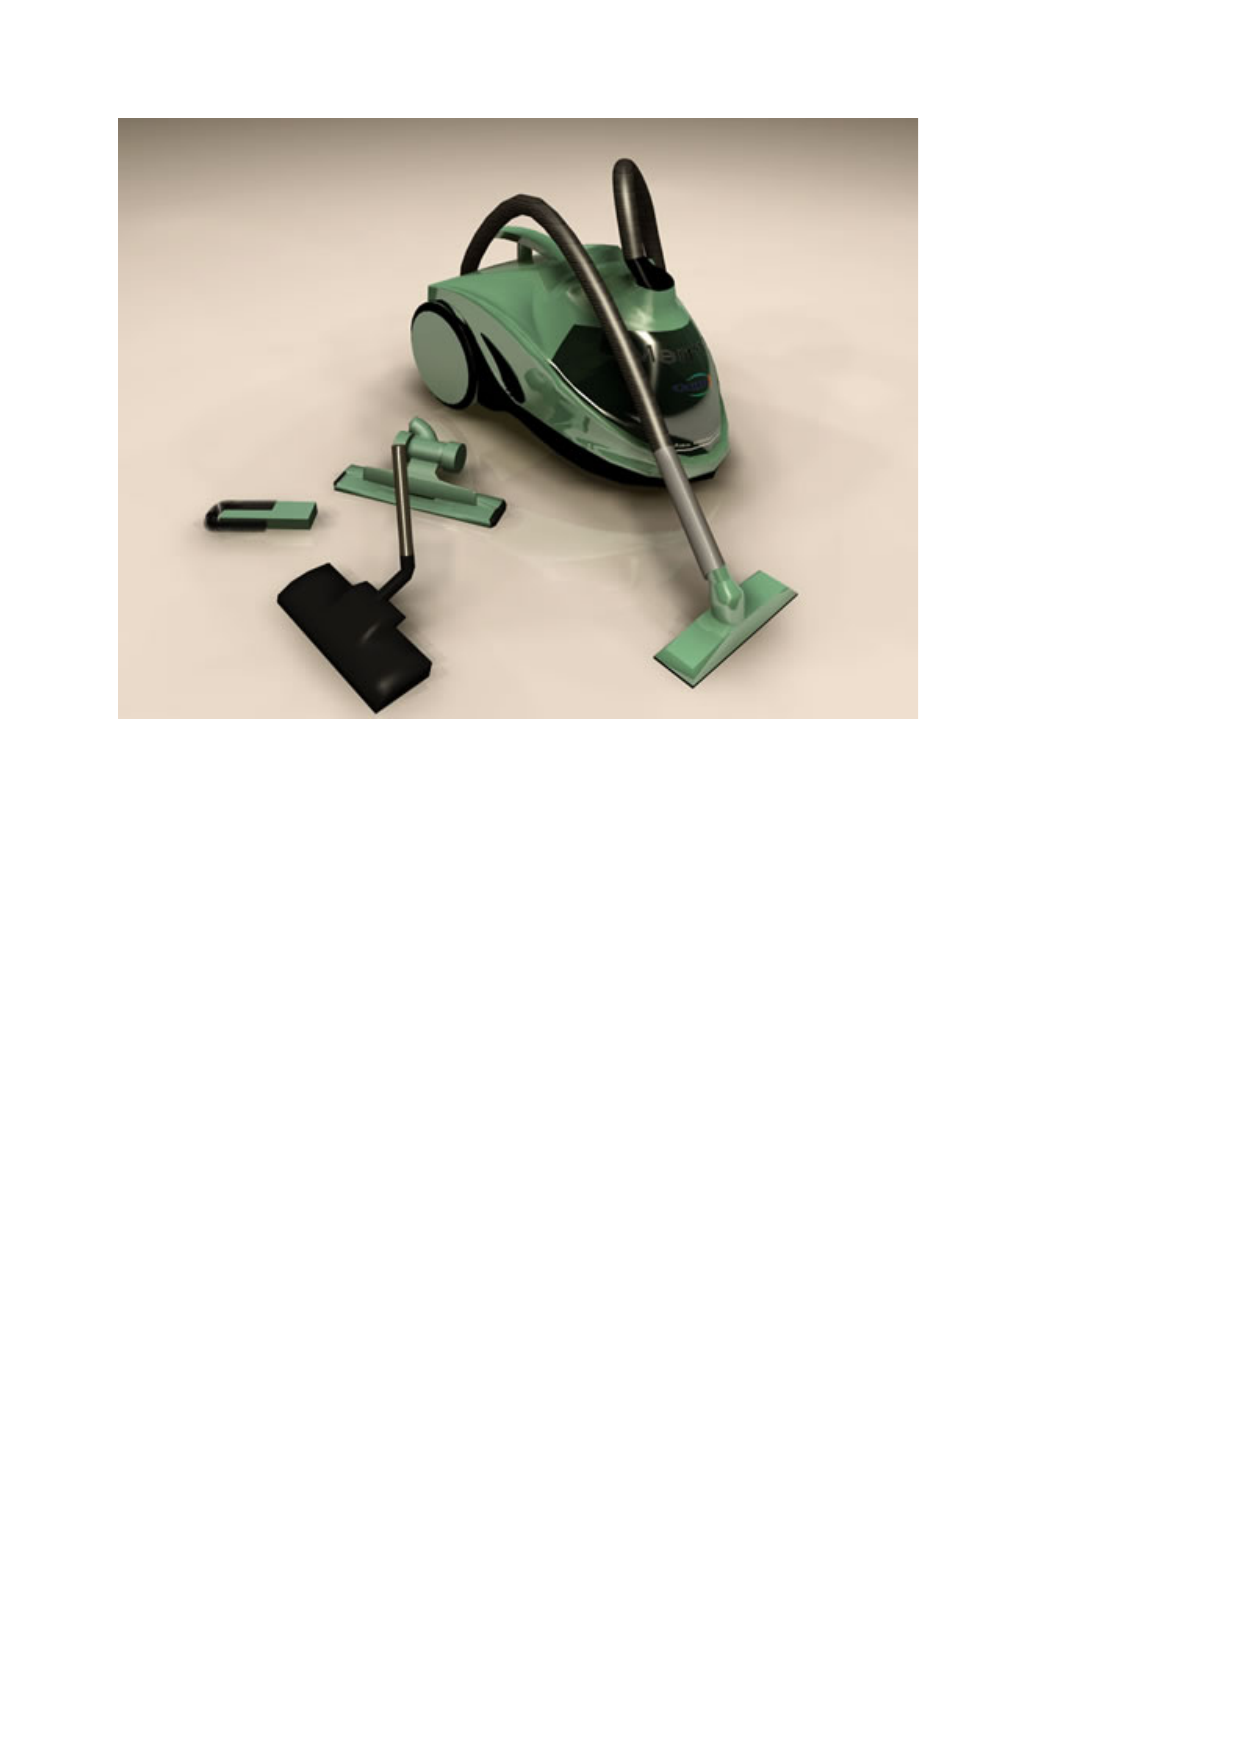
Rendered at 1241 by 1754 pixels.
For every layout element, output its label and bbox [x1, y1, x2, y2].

picture [118, 118, 919, 719]
